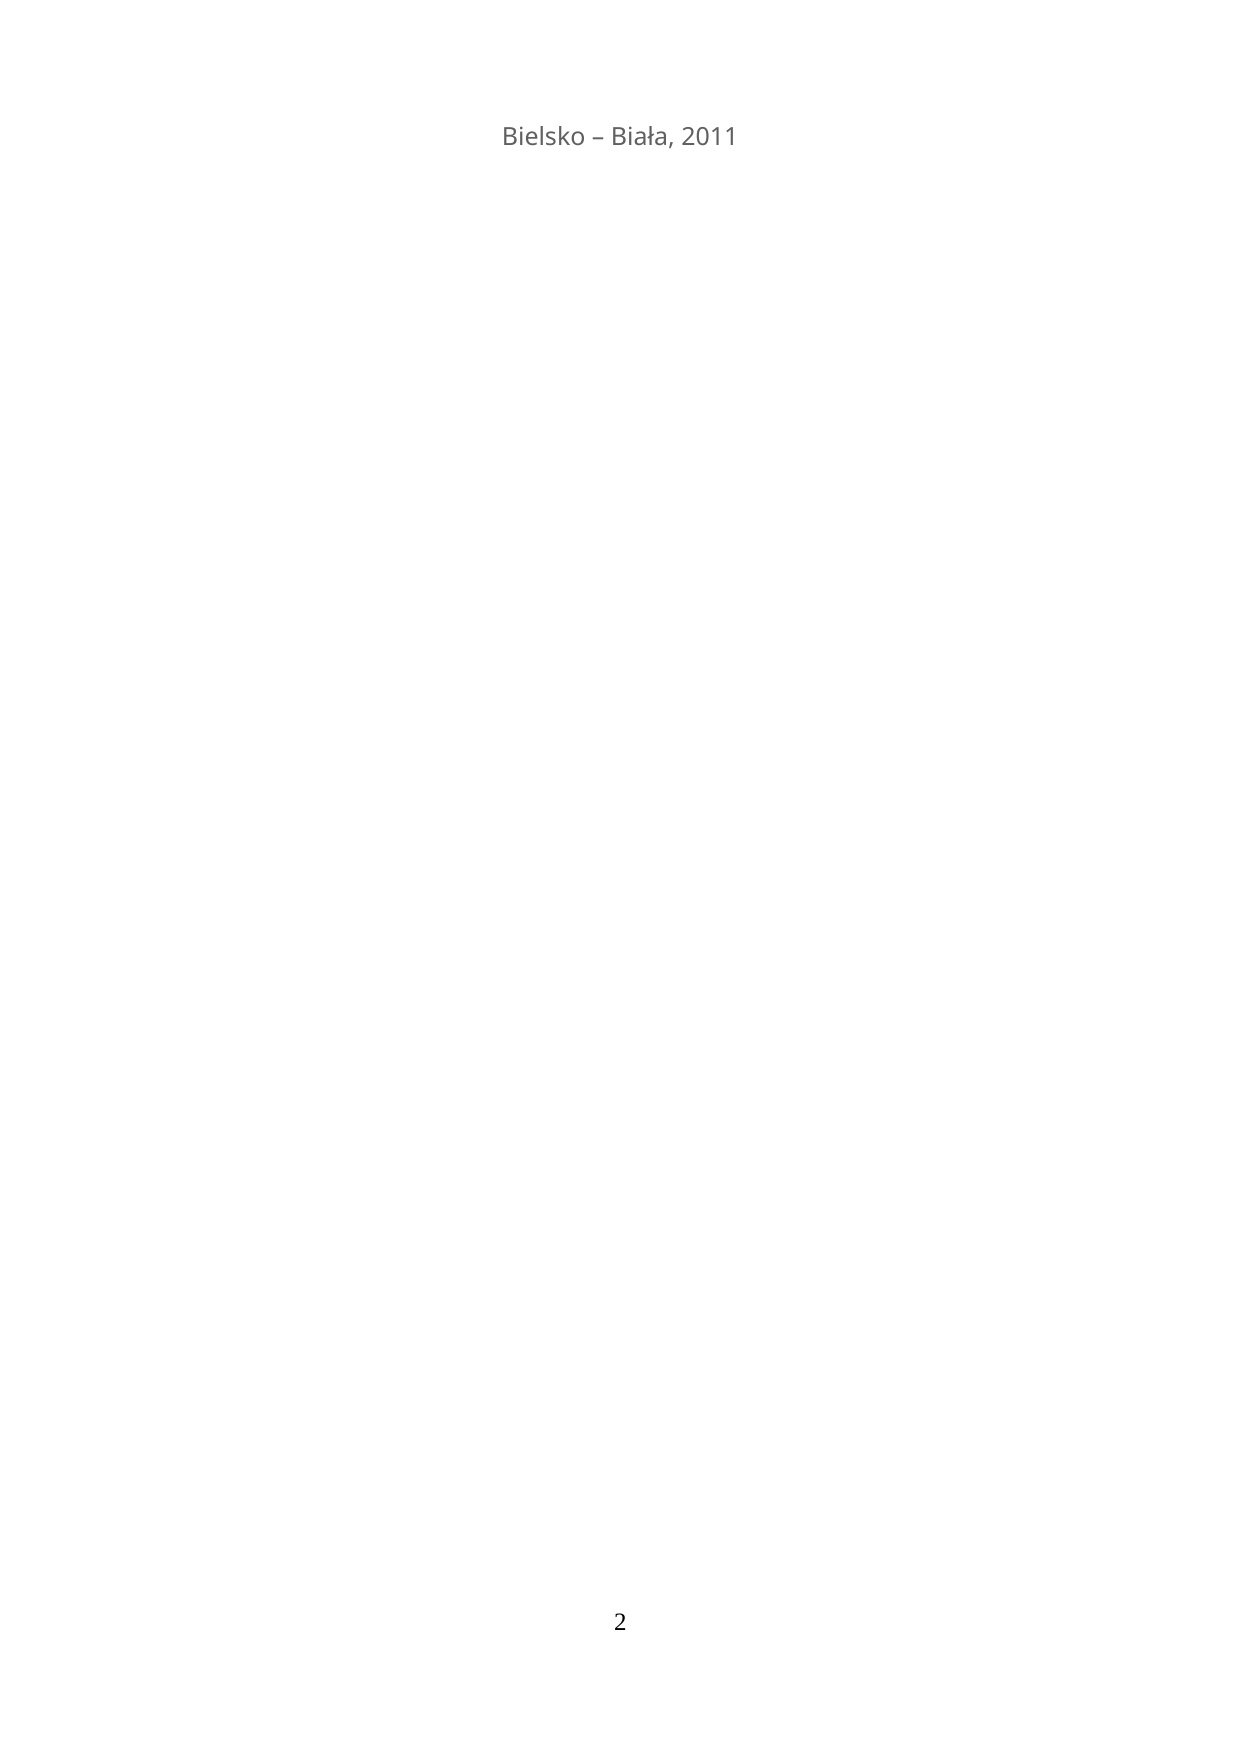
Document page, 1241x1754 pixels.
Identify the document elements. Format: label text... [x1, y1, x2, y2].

text Bielsko – Biała, 2011 [118, 118, 1122, 152]
